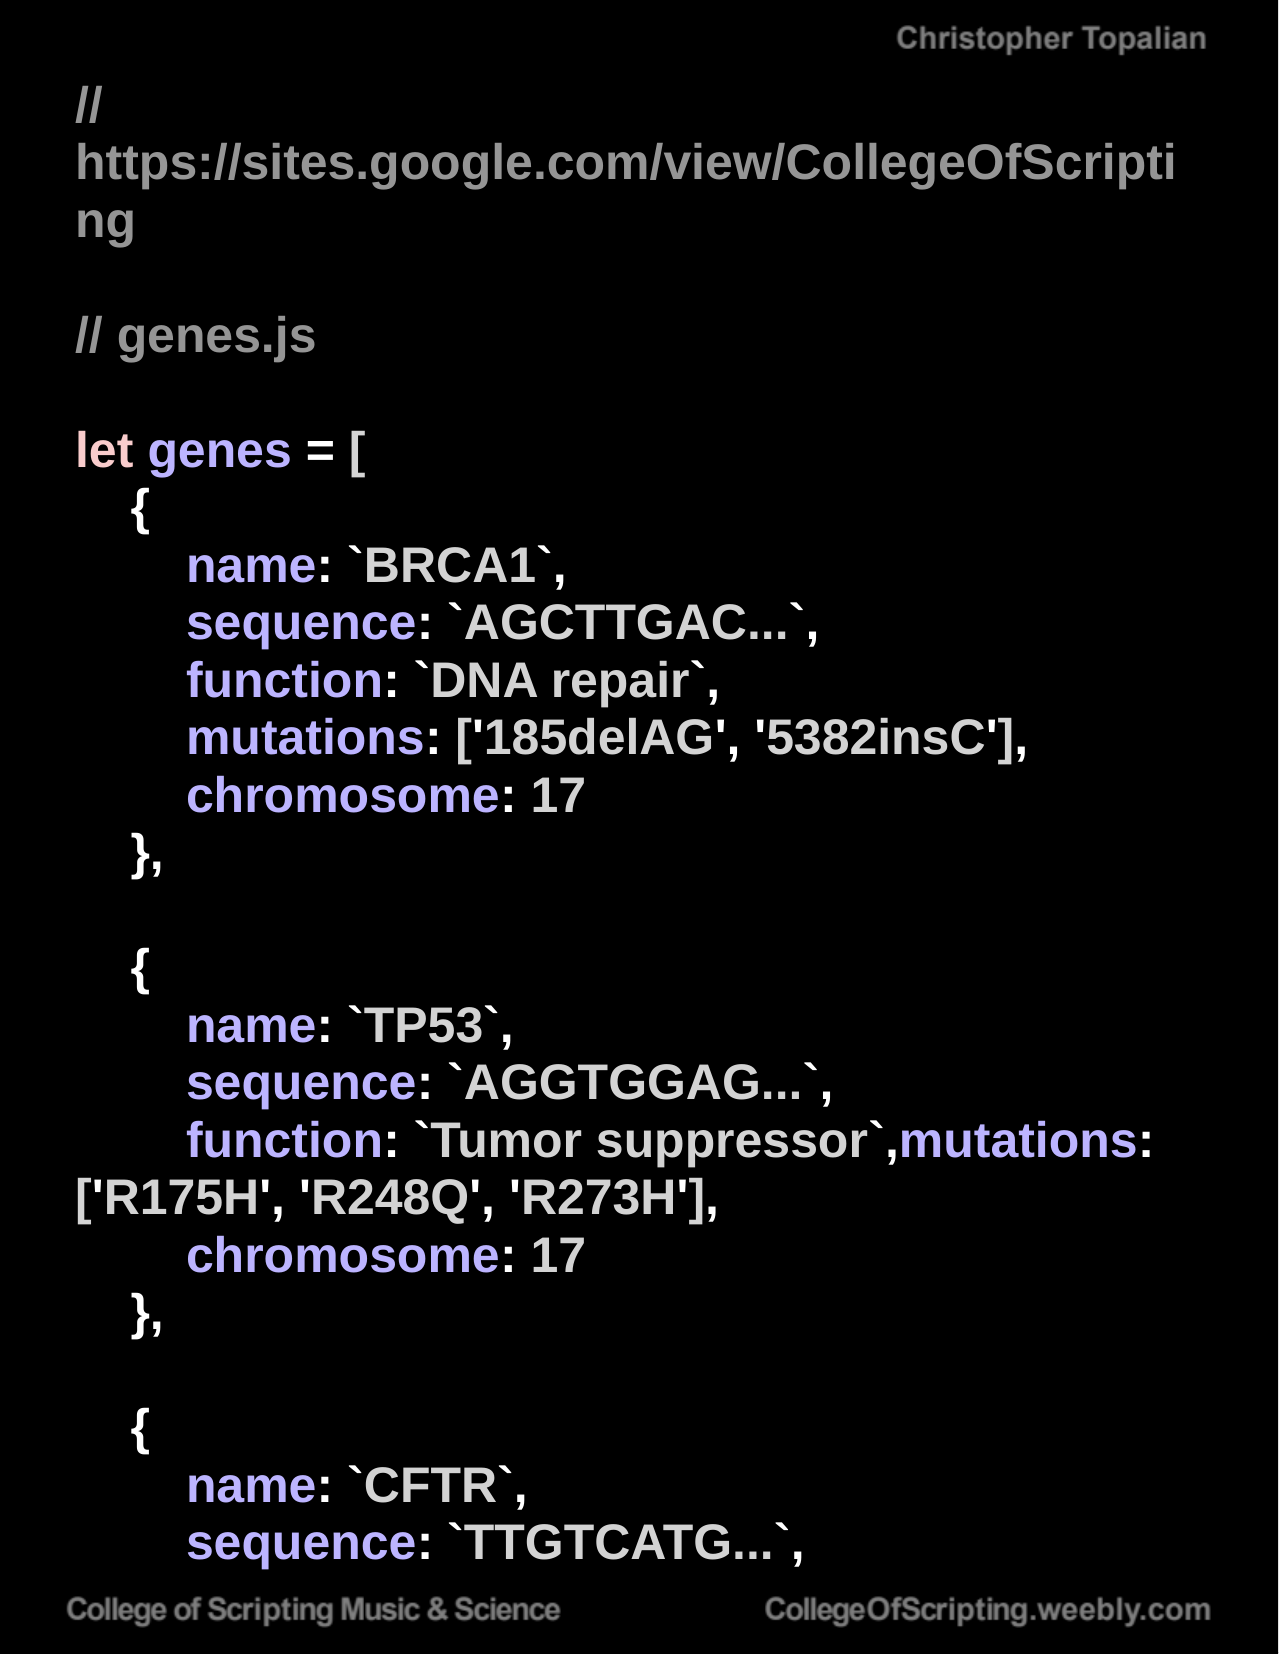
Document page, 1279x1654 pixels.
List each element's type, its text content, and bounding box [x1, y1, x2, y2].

text sequence: `TTGTCATG...`, [75, 1512, 1203, 1570]
text { [75, 937, 1203, 995]
text chromosome: 17 [75, 765, 1203, 822]
text chromosome: 17 [75, 1225, 1203, 1282]
text let genes = [ [75, 420, 1203, 477]
text sequence: `AGCTTGAC...`, [75, 592, 1203, 650]
text // https://sites.google.com/view/CollegeOfScripting [75, 75, 1203, 247]
text { [75, 1397, 1203, 1455]
text name: `TP53`, [75, 995, 1203, 1052]
text sequence: `AGGTGGAG...`, [75, 1052, 1203, 1110]
text function: `DNA repair`, [75, 650, 1203, 707]
text // genes.js [75, 305, 1203, 362]
text }, [75, 1282, 1203, 1340]
text mutations: ['185delAG', '5382insC'], [75, 707, 1203, 765]
text name: `CFTR`, [75, 1455, 1203, 1512]
text function: `Tumor suppressor`,mutations: ['R175H', 'R248Q', 'R273H'], [75, 1110, 1203, 1225]
text }, [75, 822, 1203, 880]
text name: `BRCA1`, [75, 535, 1203, 592]
text { [75, 477, 1203, 535]
